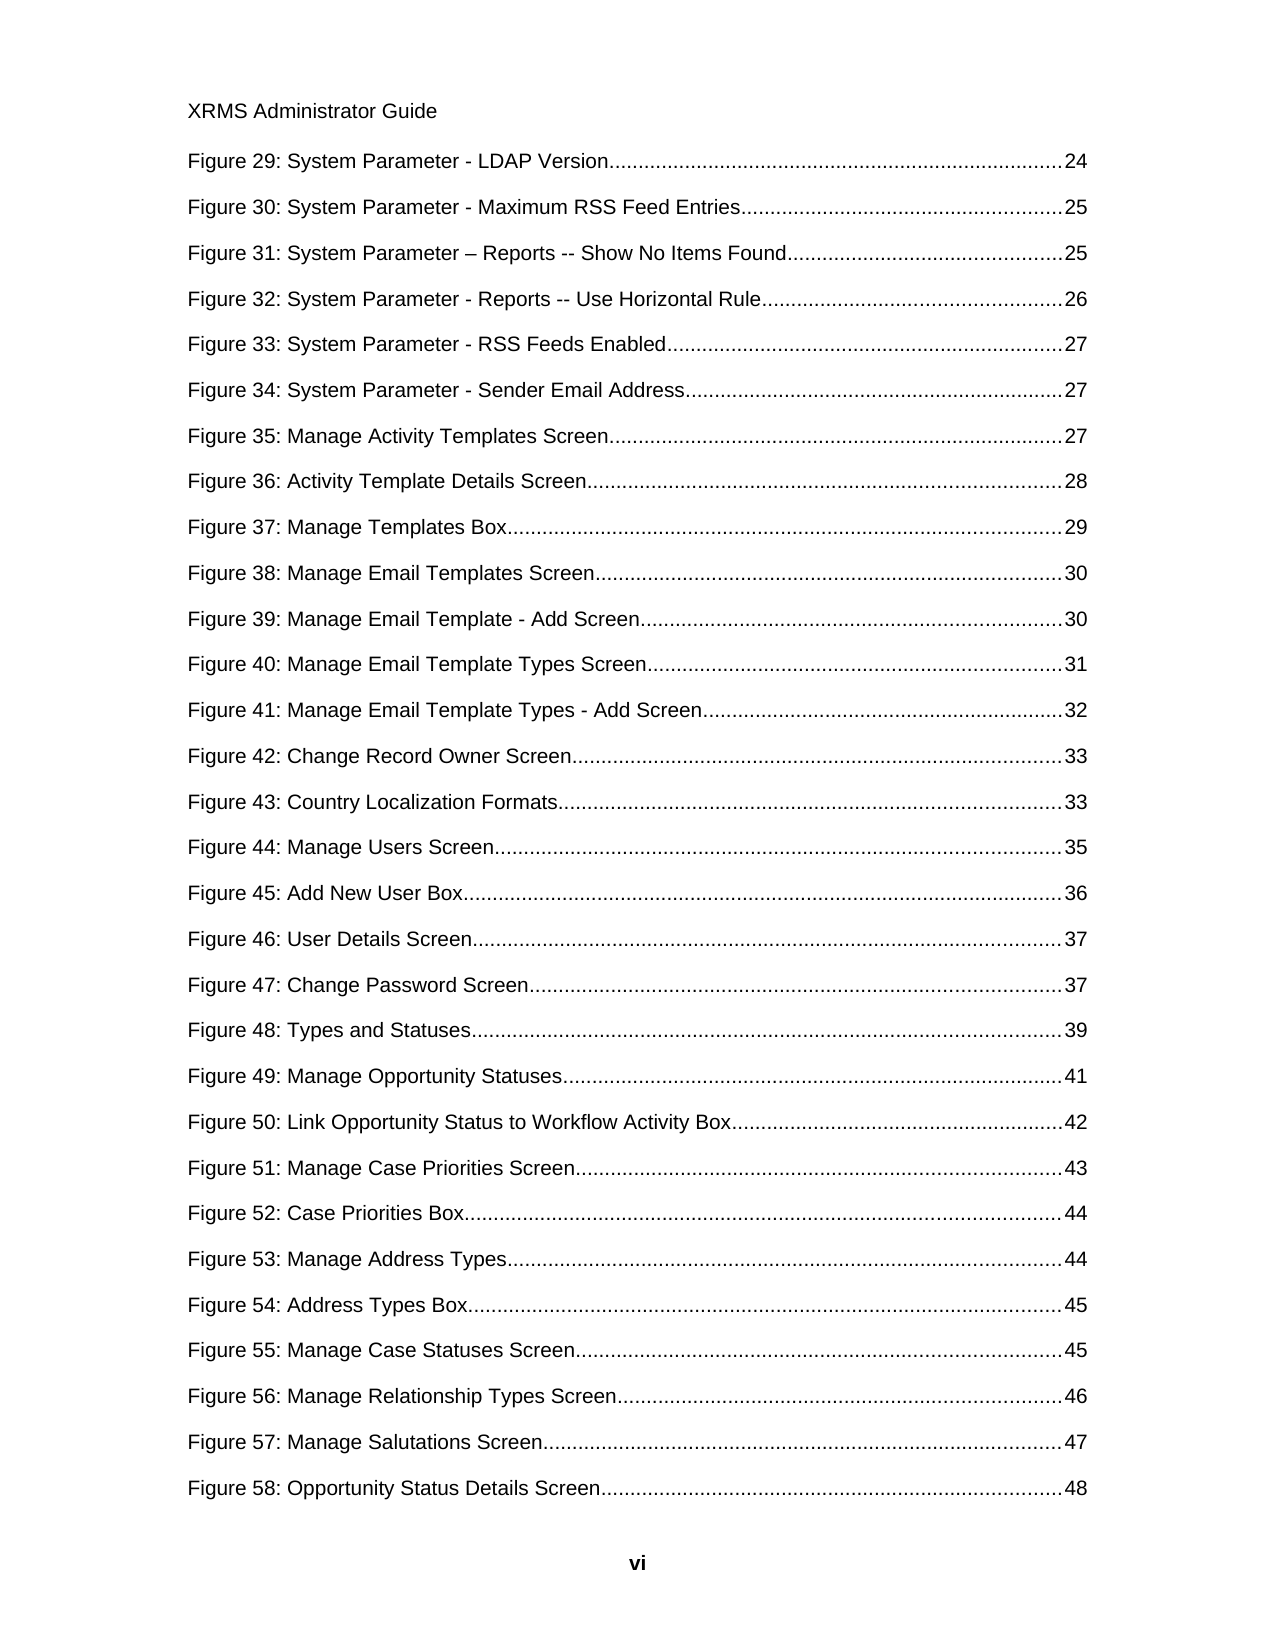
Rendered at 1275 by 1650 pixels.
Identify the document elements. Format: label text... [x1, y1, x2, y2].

text Figure 29: System Parameter - LDAP Version 24 [187, 150, 1087, 173]
text Figure 58: Opportunity Status Details Screen 48 [187, 1476, 1087, 1499]
text Figure 54: Address Types Box 45 [187, 1293, 1087, 1316]
text Figure 42: Change Record Owner Screen 33 [187, 744, 1087, 768]
text Figure 36: Activity Template Details Screen 28 [187, 470, 1087, 493]
text Figure 53: Manage Address Types 44 [187, 1247, 1087, 1271]
text Figure 44: Manage Users Screen 35 [187, 836, 1087, 859]
text Figure 49: Manage Opportunity Statuses 41 [187, 1064, 1087, 1088]
text Figure 37: Manage Templates Box 29 [187, 516, 1087, 539]
text Figure 55: Manage Case Statuses Screen 45 [187, 1339, 1087, 1362]
text Figure 33: System Parameter - RSS Feeds Enabled 27 [187, 333, 1087, 356]
text Figure 40: Manage Email Template Types Screen 31 [187, 653, 1087, 676]
text Figure 46: User Details Screen 37 [187, 927, 1087, 951]
text Figure 41: Manage Email Template Types - Add Screen 32 [187, 699, 1087, 722]
text Figure 43: Country Localization Formats 33 [187, 790, 1087, 813]
text Figure 52: Case Priorities Box 44 [187, 1202, 1087, 1225]
text Figure 38: Manage Email Templates Screen 30 [187, 562, 1087, 585]
text Figure 51: Manage Case Priorities Screen 43 [187, 1156, 1087, 1179]
text Figure 30: System Parameter - Maximum RSS Feed Entries 25 [187, 196, 1087, 219]
text Figure 45: Add New User Box 36 [187, 882, 1087, 905]
text Figure 39: Manage Email Template - Add Screen 30 [187, 607, 1087, 631]
text Figure 50: Link Opportunity Status to Workflow Activity Box 42 [187, 1110, 1087, 1133]
text Figure 56: Manage Relationship Types Screen 46 [187, 1385, 1087, 1408]
text Figure 31: System Parameter – Reports -- Show No Items Found 25 [187, 241, 1087, 265]
text Figure 47: Change Password Screen 37 [187, 973, 1087, 996]
text Figure 48: Types and Statuses 39 [187, 1019, 1087, 1042]
text Figure 34: System Parameter - Sender Email Address 27 [187, 379, 1087, 402]
text Figure 35: Manage Activity Templates Screen 27 [187, 424, 1087, 448]
text Figure 32: System Parameter - Reports -- Use Horizontal Rule 26 [187, 287, 1087, 310]
text Figure 57: Manage Salutations Screen 47 [187, 1430, 1087, 1454]
